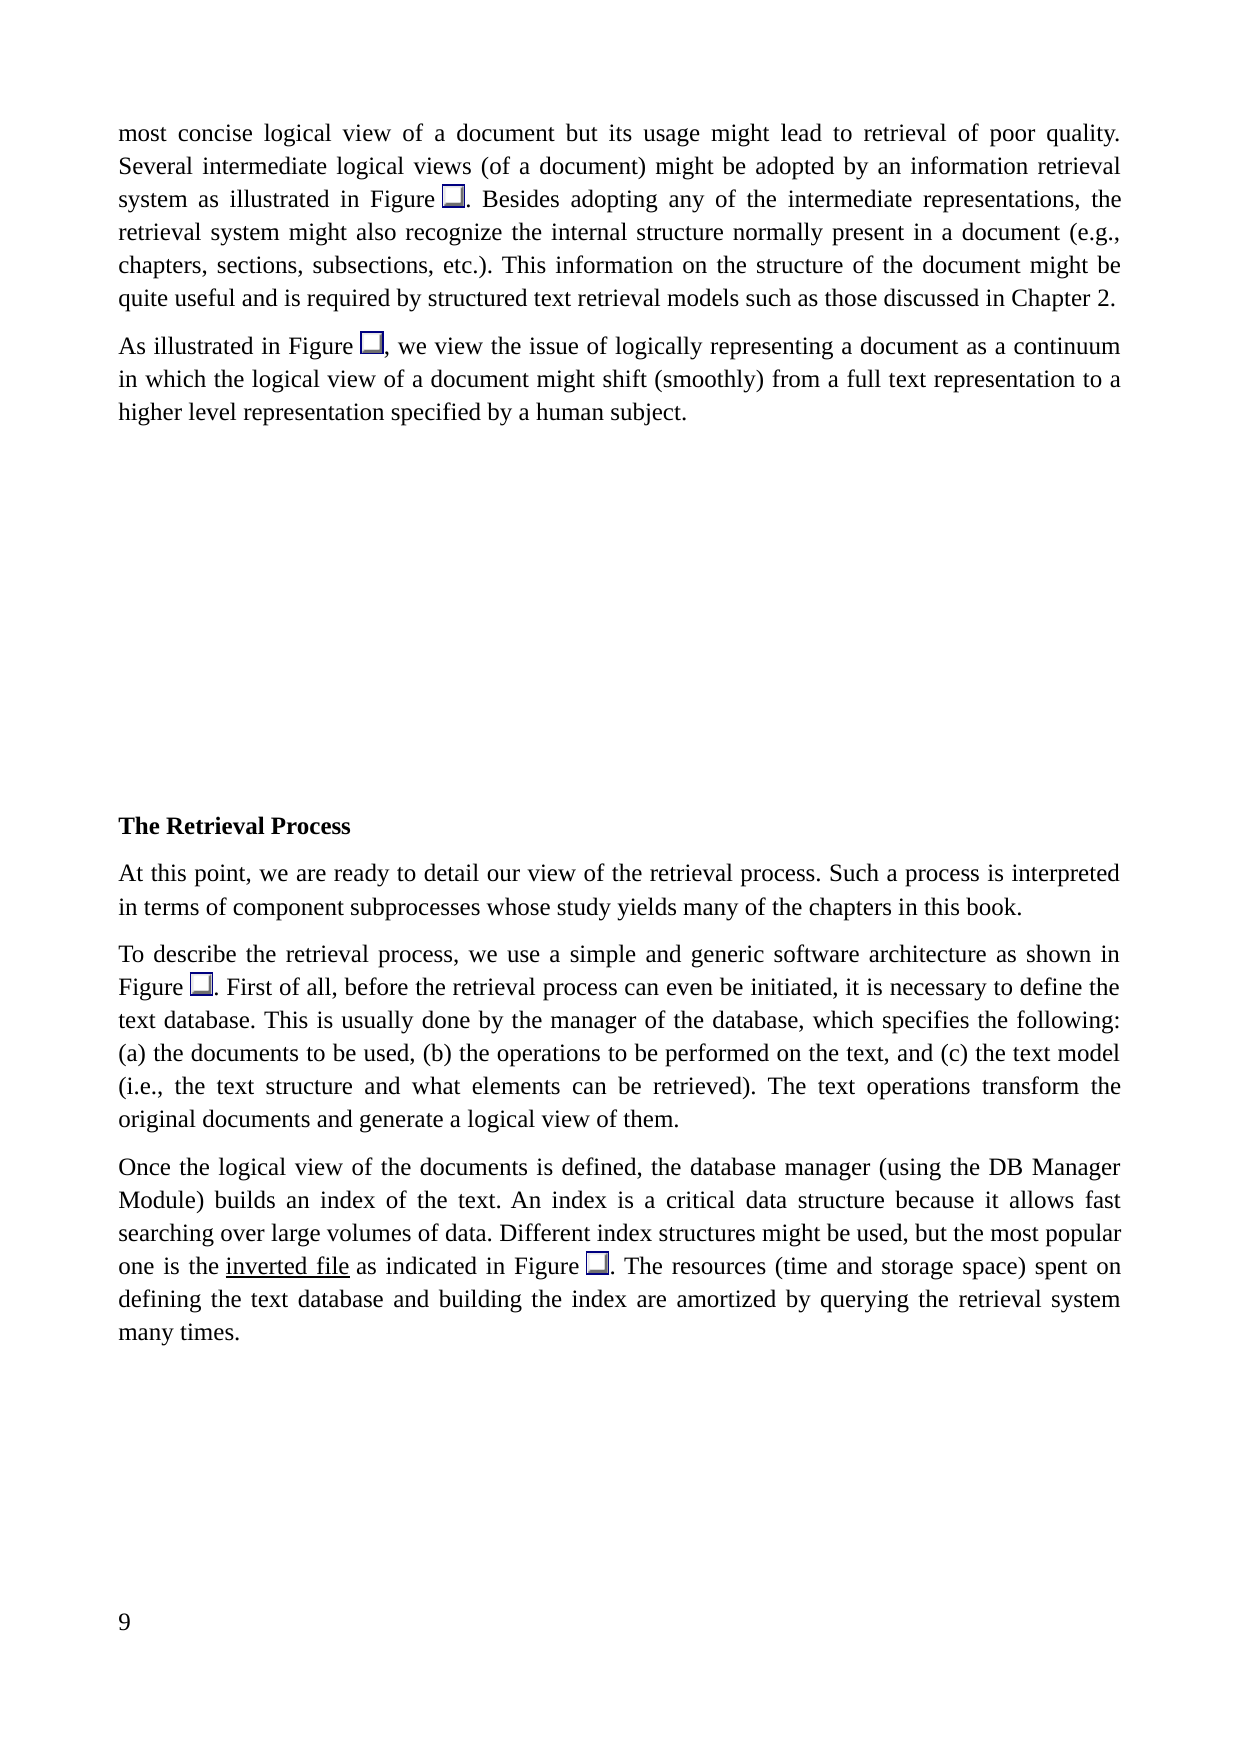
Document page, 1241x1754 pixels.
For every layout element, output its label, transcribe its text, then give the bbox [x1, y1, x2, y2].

text As illustrated in Figure , we view the issue of logically representing a document as a continuum in which the logical view of a document might shift (smoothly) from a full text representation to a higher level representation specified by a human subject. [118, 331, 1122, 426]
text At this point, we are ready to detail our view of the retrieval process. Such a process is interpreted in terms of component subprocesses whose study yields many of the chapters in this book. [118, 858, 1122, 920]
text most concise logical view of a document but its usage might lead to retrieval of poor quality. Several intermediate logical views (of a document) might be adopted by an information retrieval system as illustrated in Figure . Besides adopting any of the intermediate representations, the retrieval system might also recognize the internal structure normally present in a document (e.g., chapters, sections, subsections, etc.). This information on the structure of the document might be quite useful and is required by structured text retrieval models such as those discussed in Chapter 2. [118, 118, 1122, 312]
text To describe the retrieval process, we use a simple and generic software architecture as shown in Figure . First of all, before the retrieval process can even be initiated, it is necessary to define the text database. This is usually done by the manager of the database, which specifies the following: (a) the documents to be used, (b) the operations to be performed on the text, and (c) the text model (i.e., the text structure and what elements can be retrieved). The text operations transform the original documents and generate a logical view of them. [118, 939, 1122, 1133]
picture [362, 333, 382, 353]
picture [443, 186, 464, 206]
text The Retrieval Process [118, 811, 1122, 840]
picture [587, 1253, 608, 1273]
text Once the logical view of the documents is defined, the database manager (using the DB Manager Module) builds an index of the text. An index is a critical data structure because it allows fast searching over large volumes of data. Different index structures might be used, but the most popular one is the inverted file as indicated in Figure . The resources (time and storage space) spent on defining the text database and building the index are amortized by querying the retrieval system many times. [118, 1152, 1122, 1346]
picture [191, 974, 212, 994]
